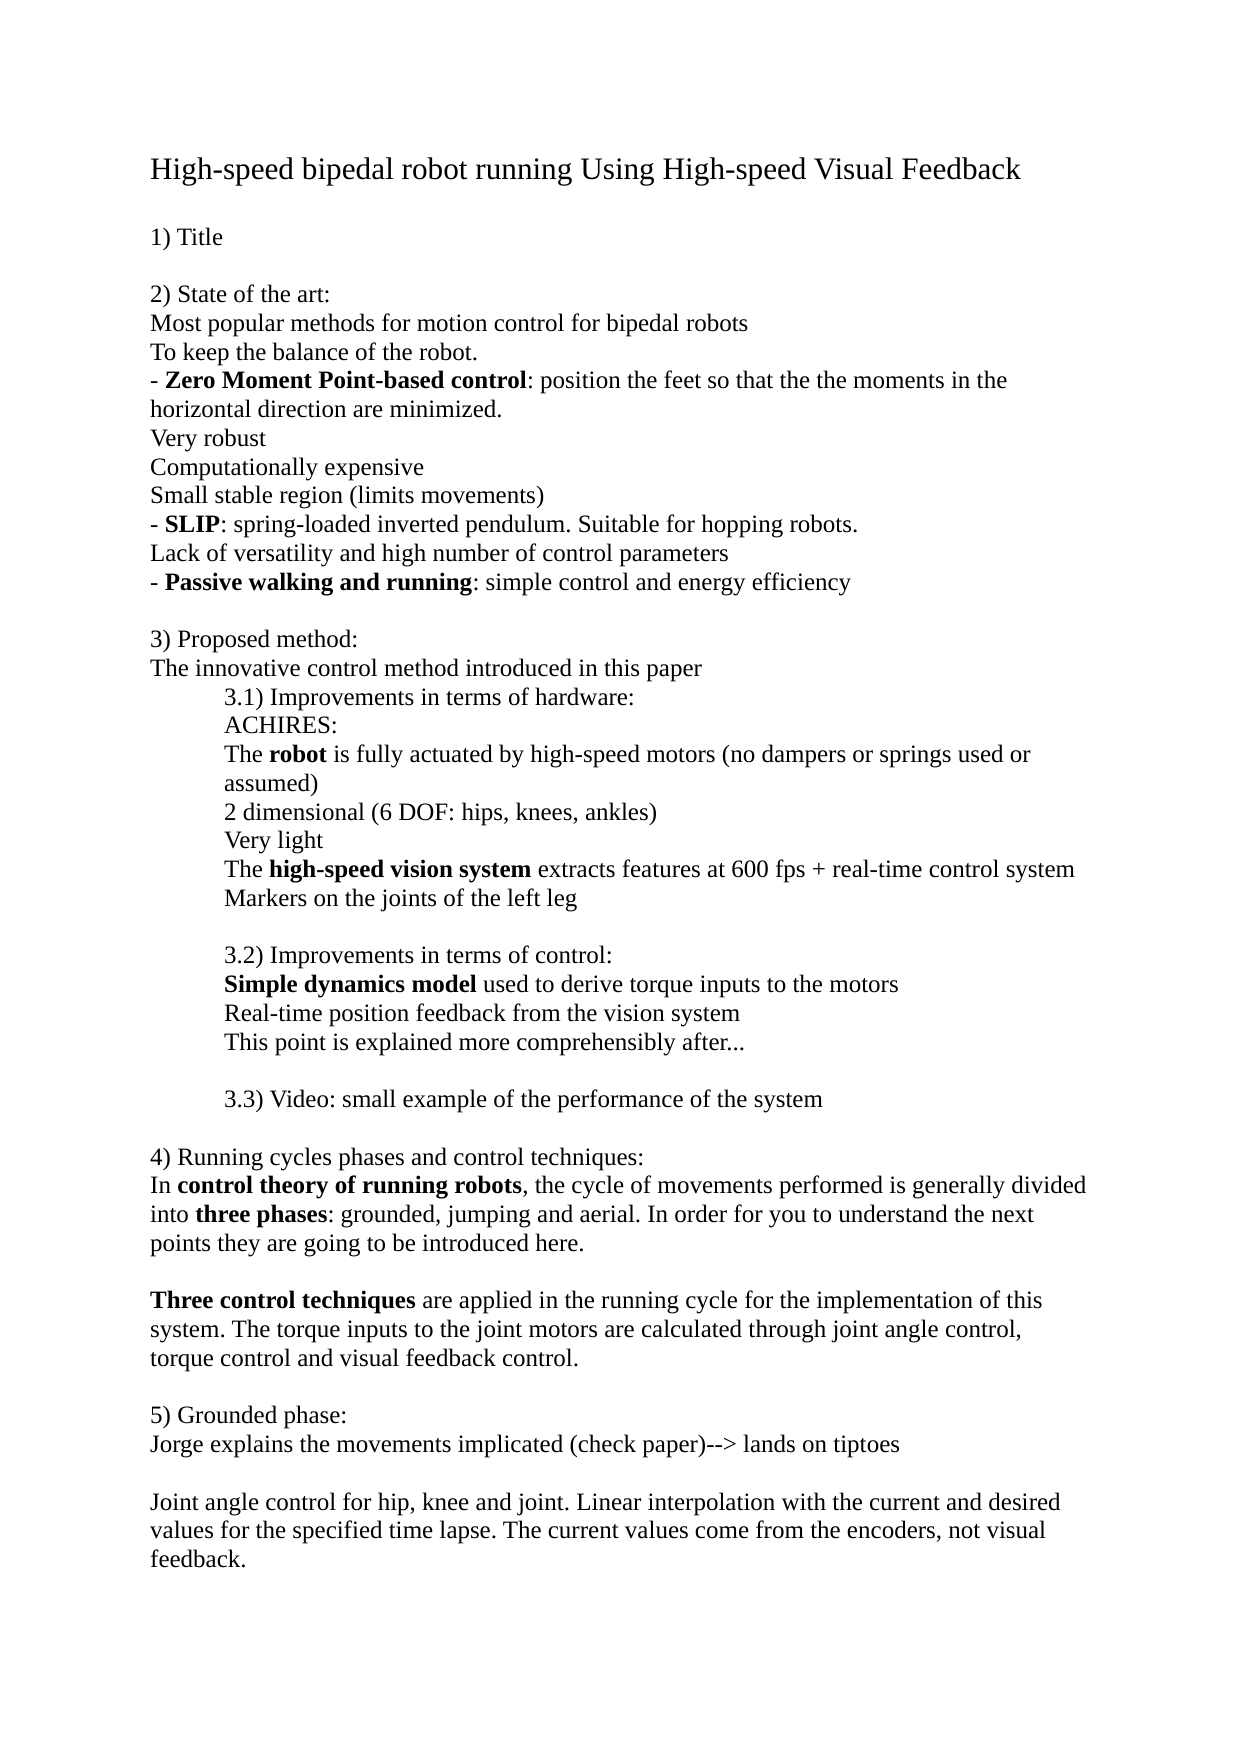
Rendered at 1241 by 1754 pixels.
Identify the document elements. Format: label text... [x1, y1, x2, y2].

text - SLIP: spring-loaded inverted pendulum. Suitable for hopping robots. [150, 509, 1090, 538]
text High-speed bipedal robot running Using High-speed Visual Feedback [150, 150, 1090, 186]
text 3.3) Video: small example of the performance of the system [224, 1084, 1090, 1113]
text 3.1) Improvements in terms of hardware: [224, 682, 1090, 711]
text Lack of versatility and high number of control parameters [150, 538, 1090, 567]
text Small stable region (limits movements) [150, 481, 1090, 509]
text 2) State of the art: [150, 279, 1090, 308]
text The innovative control method introduced in this paper [150, 653, 1090, 682]
text 2 dimensional (6 DOF: hips, knees, ankles) [224, 797, 1090, 826]
text Very light [224, 826, 1090, 854]
text Markers on the joints of the left leg [224, 883, 1090, 912]
text Joint angle control for hip, knee and joint. Linear interpolation with the current and desired values for the specified time lapse. The current values come from the encoders, not visual feedback. [150, 1487, 1090, 1573]
text Very robust [150, 423, 1090, 452]
text Real-time position feedback from the vision system [224, 998, 1090, 1027]
text Jorge explains the movements implicated (check paper)--> lands on tiptoes [150, 1429, 1090, 1458]
text 4) Running cycles phases and control techniques: [150, 1142, 1090, 1171]
text 3) Proposed method: [150, 624, 1090, 653]
text - Passive walking and running: simple control and energy efficiency [150, 567, 1090, 596]
text 3.2) Improvements in terms of control: [224, 941, 1090, 969]
text - Zero Moment Point-based control: position the feet so that the the moments in the horizontal direction are minimized. [150, 366, 1090, 423]
text Simple dynamics model used to derive torque inputs to the motors [224, 969, 1090, 998]
text The robot is fully actuated by high-speed motors (no dampers or springs used or assumed) [224, 739, 1090, 797]
text 1) Title [150, 222, 1090, 251]
text To keep the balance of the robot. [150, 337, 1090, 366]
text In control theory of running robots, the cycle of movements performed is generally divided into three phases: grounded, jumping and aerial. In order for you to understand the next points they are going to be introduced here. [150, 1171, 1090, 1257]
text The high-speed vision system extracts features at 600 fps + real-time control system [224, 854, 1090, 883]
text Most popular methods for motion control for bipedal robots [150, 308, 1090, 337]
text ACHIRES: [224, 711, 1090, 739]
text Three control techniques are applied in the running cycle for the implementation of this system. The torque inputs to the joint motors are calculated through joint angle control, torque control and visual feedback control. [150, 1286, 1090, 1372]
text This point is explained more comprehensibly after... [224, 1027, 1090, 1056]
text Computationally expensive [150, 452, 1090, 481]
text 5) Grounded phase: [150, 1401, 1090, 1429]
